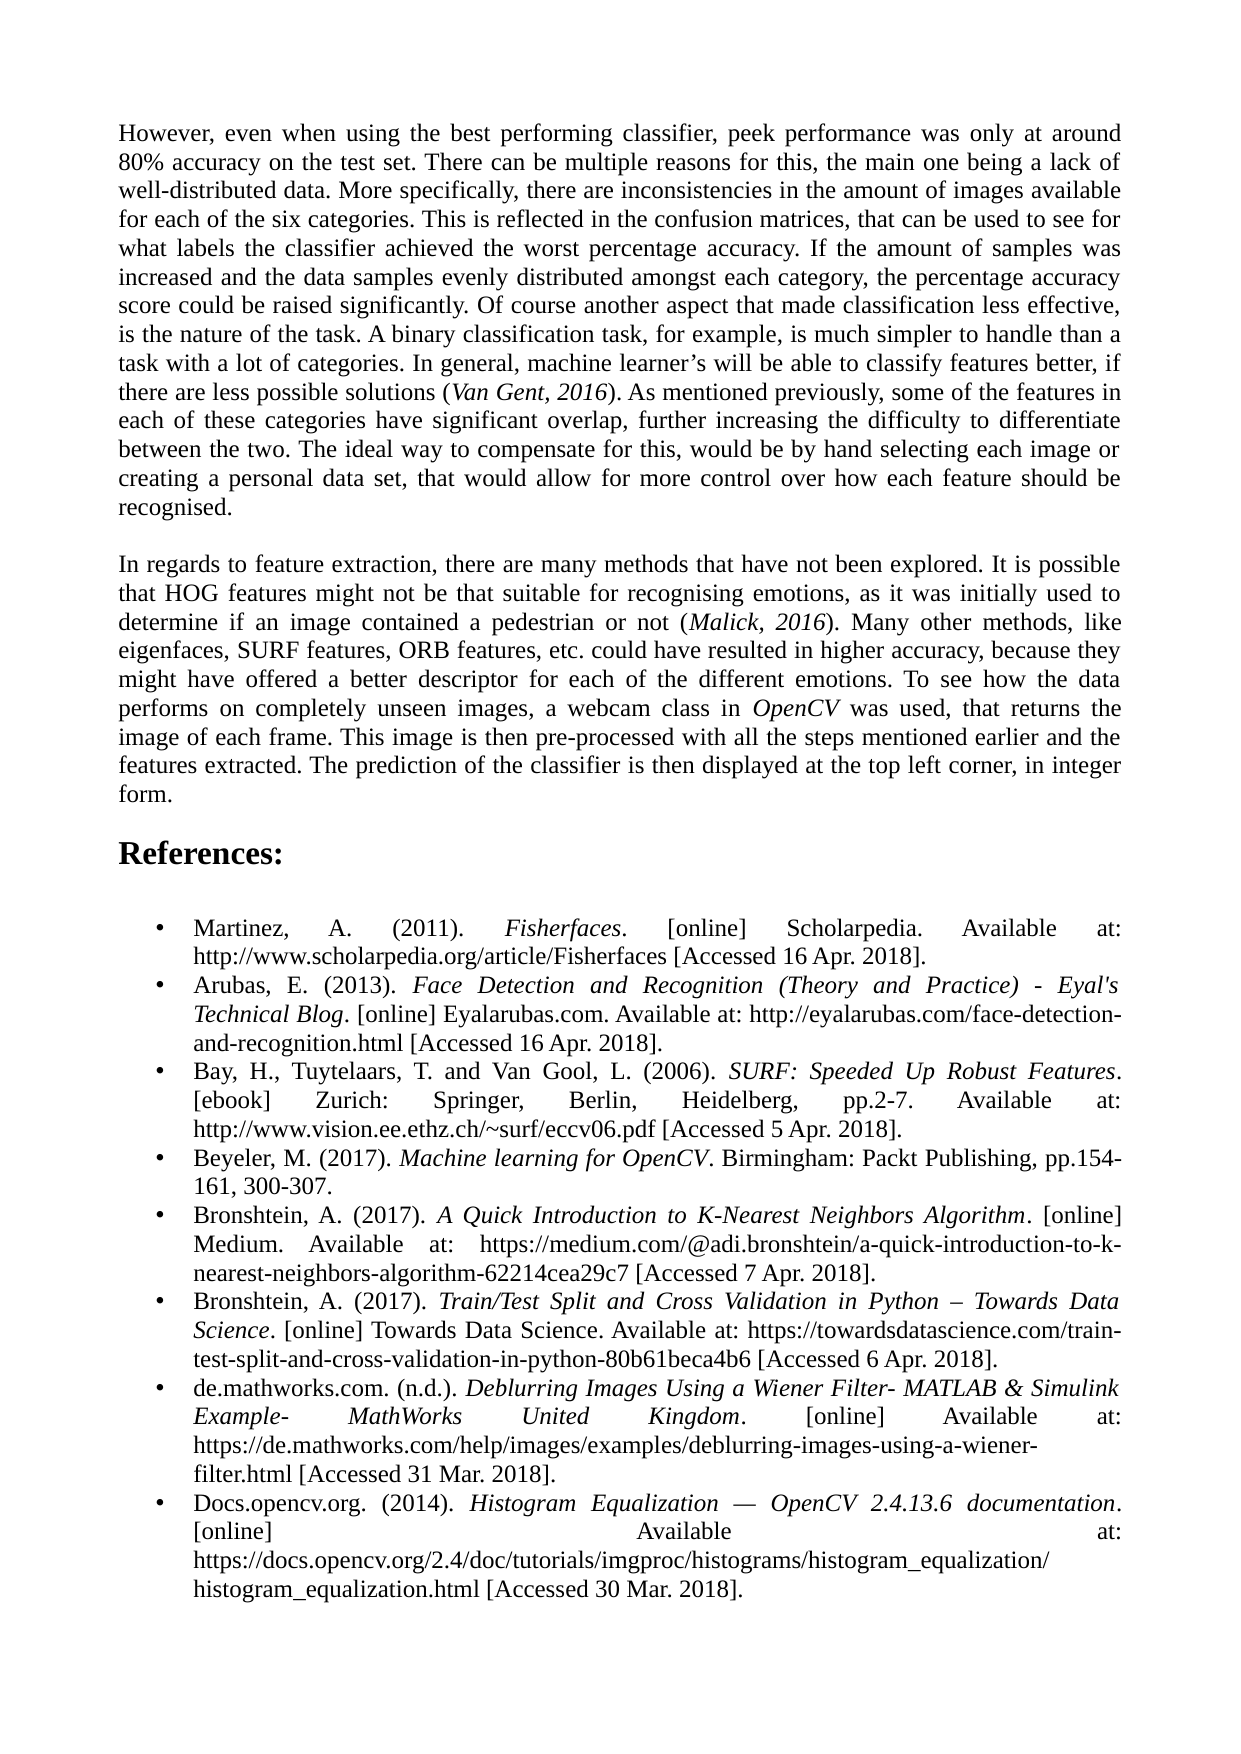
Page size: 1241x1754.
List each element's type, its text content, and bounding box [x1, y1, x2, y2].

list Beyeler, M. (2017). Machine learning for OpenCV. Birmingham: Packt Publishing, pp.154-161, 300-307. [156, 1143, 1122, 1200]
list Bronshtein, A. (2017). Train/Test Split and Cross Validation in Python – Towards Data Science. [online] Towards Data Science. Available at: https://towardsdatascience.com/train-test-split-and-cross-validation-in-python-80b61beca4b6 [Accessed 6 Apr. 2018]. [156, 1286, 1122, 1373]
list Bay, H., Tuytelaars, T. and Van Gool, L. (2006). SURF: Speeded Up Robust Features. [ebook] Zurich: Springer, Berlin, Heidelberg, pp.2-7. Available at: http://www.vision.ee.ethz.ch/~surf/eccv06.pdf [Accessed 5 Apr. 2018]. [156, 1056, 1122, 1143]
list Bronshtein, A. (2017). A Quick Introduction to K-Nearest Neighbors Algorithm. [online] Medium. Available at: https://medium.com/@adi.bronshtein/a-quick-introduction-to-k-nearest-neighbors-algorithm-62214cea29c7 [Accessed 7 Apr. 2018]. [156, 1200, 1122, 1286]
list de.mathworks.com. (n.d.). Deblurring Images Using a Wiener Filter- MATLAB & Simulink Example- MathWorks United Kingdom. [online] Available at: https://de.mathworks.com/help/images/examples/deblurring-images-using-a-wiener-filter.html [Accessed 31 Mar. 2018]. [156, 1373, 1122, 1488]
text In regards to feature extraction, there are many methods that have not been explored. It is possible that HOG features might not be that suitable for recognising emotions, as it was initially used to determine if an image contained a pedestrian or not (Malick, 2016). Many other methods, like eigenfaces, SURF features, ORB features, etc. could have resulted in higher accuracy, because they might have offered a better descriptor for each of the different emotions. To see how the data performs on completely unseen images, a webcam class in OpenCV was used, that returns the image of each frame. This image is then pre-processed with all the steps mentioned earlier and the features extracted. The prediction of the classifier is then displayed at the top left corner, in integer form. [118, 549, 1122, 808]
list Arubas, E. (2013). Face Detection and Recognition (Theory and Practice) - Eyal's Technical Blog. [online] Eyalarubas.com. Available at: http://eyalarubas.com/face-detection-and-recognition.html [Accessed 16 Apr. 2018]. [156, 970, 1122, 1056]
subtitle References: [118, 833, 1122, 871]
list Docs.opencv.org. (2014). Histogram Equalization — OpenCV 2.4.13.6 documentation. [online] Available at: https://docs.opencv.org/2.4/doc/tutorials/imgproc/histograms/histogram_equalization/histogram_equalization.html [Accessed 30 Mar. 2018]. [156, 1488, 1122, 1603]
text However, even when using the best performing classifier, peek performance was only at around 80% accuracy on the test set. There can be multiple reasons for this, the main one being a lack of well-distributed data. More specifically, there are inconsistencies in the amount of images available for each of the six categories. This is reflected in the confusion matrices, that can be used to see for what labels the classifier achieved the worst percentage accuracy. If the amount of samples was increased and the data samples evenly distributed amongst each category, the percentage accuracy score could be raised significantly. Of course another aspect that made classification less effective, is the nature of the task. A binary classification task, for example, is much simpler to handle than a task with a lot of categories. In general, machine learner’s will be able to classify features better, if there are less possible solutions (Van Gent, 2016). As mentioned previously, some of the features in each of these categories have significant overlap, further increasing the difficulty to differentiate between the two. The ideal way to compensate for this, would be by hand selecting each image or creating a personal data set, that would allow for more control over how each feature should be recognised. [118, 118, 1122, 521]
list Martinez, A. (2011). Fisherfaces. [online] Scholarpedia. Available at: http://www.scholarpedia.org/article/Fisherfaces [Accessed 16 Apr. 2018]. [156, 913, 1122, 970]
